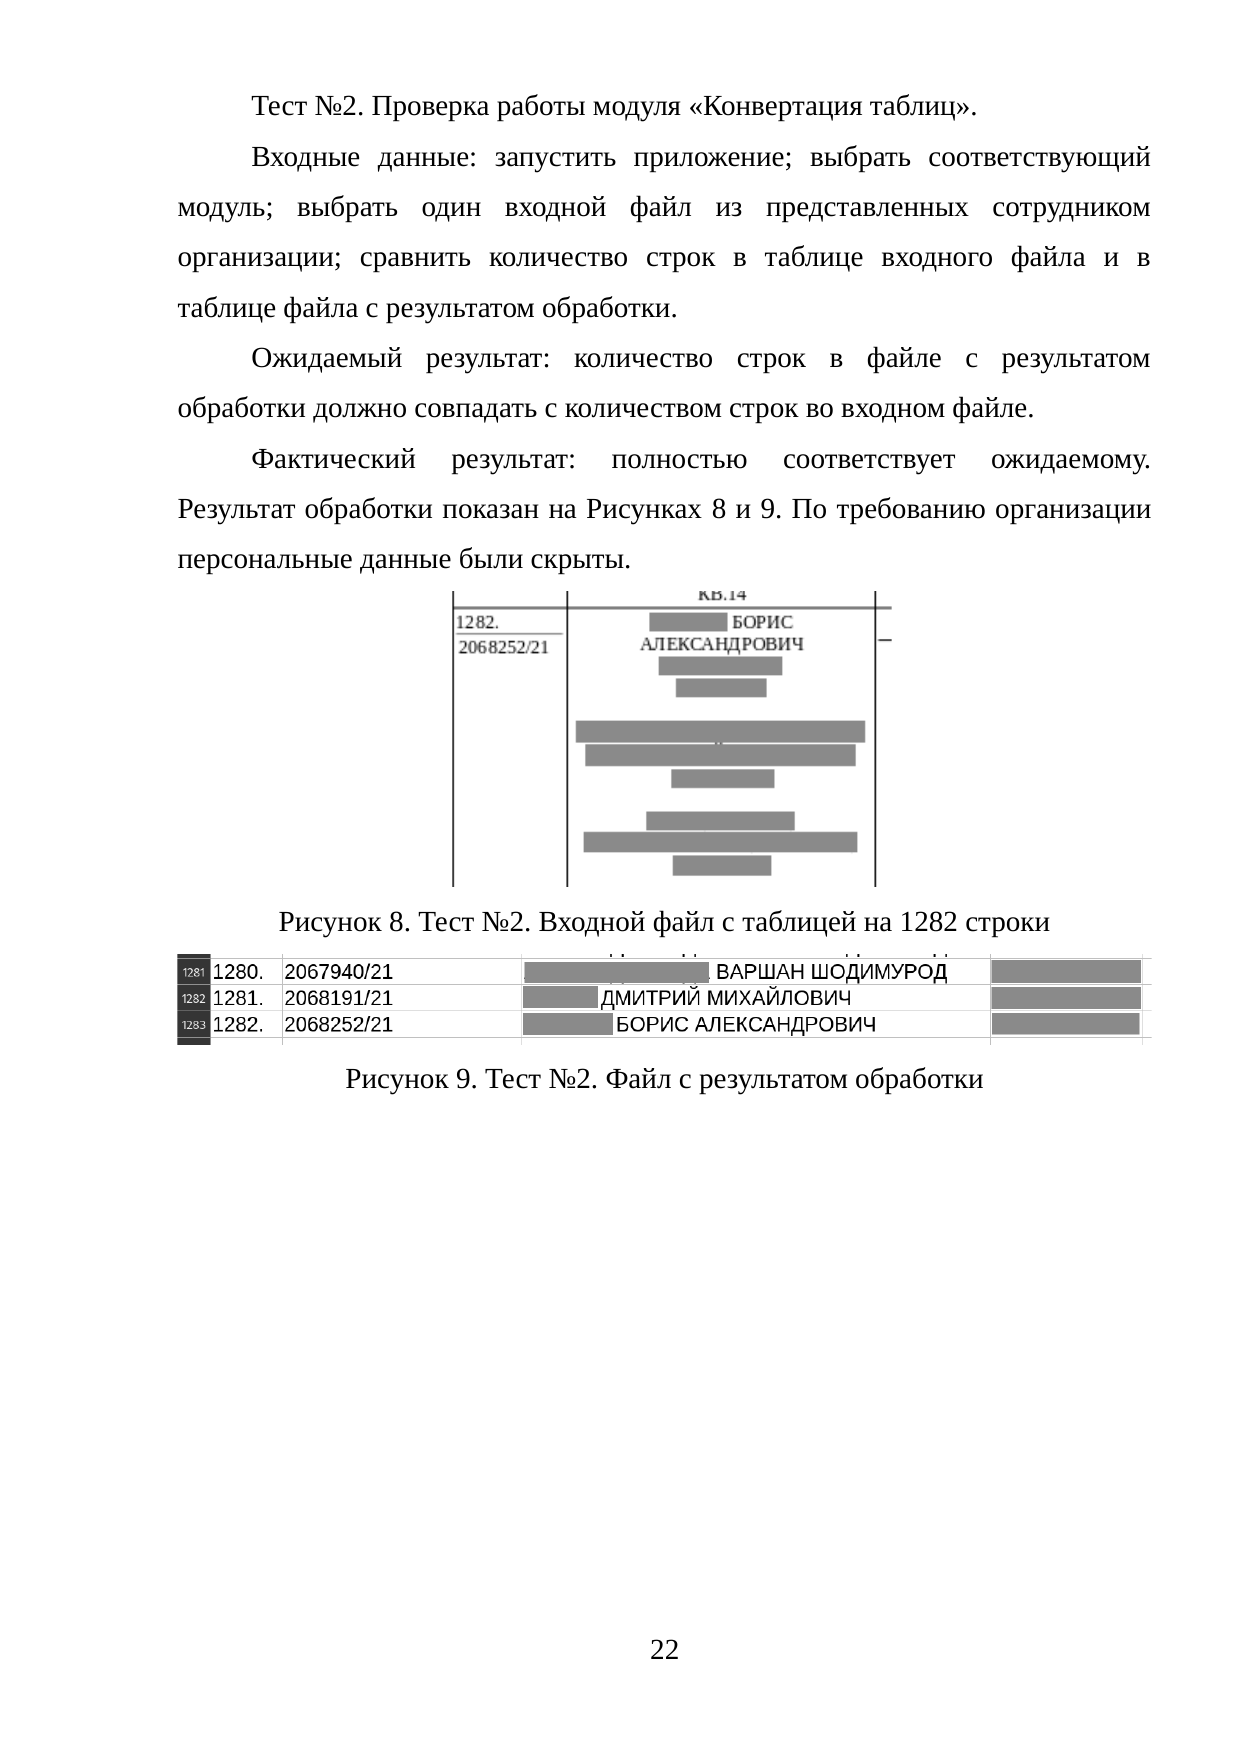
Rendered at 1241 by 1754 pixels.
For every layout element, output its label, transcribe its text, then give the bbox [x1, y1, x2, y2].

text Фактический результат: полностью соответствует ожидаемому. Результат обработки показан на Рисунках 8 и 9. По требованию организации персональные данные были скрыты. [177, 441, 1152, 575]
text Рисунок 9. Тест №2. Файл с результатом обработки [177, 1045, 1152, 1095]
text Рисунок 8. Тест №2. Входной файл с таблицей на 1282 строки [244, 904, 1084, 937]
text Ожидаемый результат: количество строк в файле с результатом обработки должно совпадать с количеством строк во входном файле. [177, 340, 1152, 424]
text Входные данные: запустить приложение; выбрать соответствующий модуль; выбрать один входной файл из представленных сотрудником организации; сравнить количество строк в таблице входного файла и в таблице файла с результатом обработки. [177, 139, 1152, 323]
text Тест №2. Проверка работы модуля «Конвертация таблиц». [177, 88, 1152, 122]
